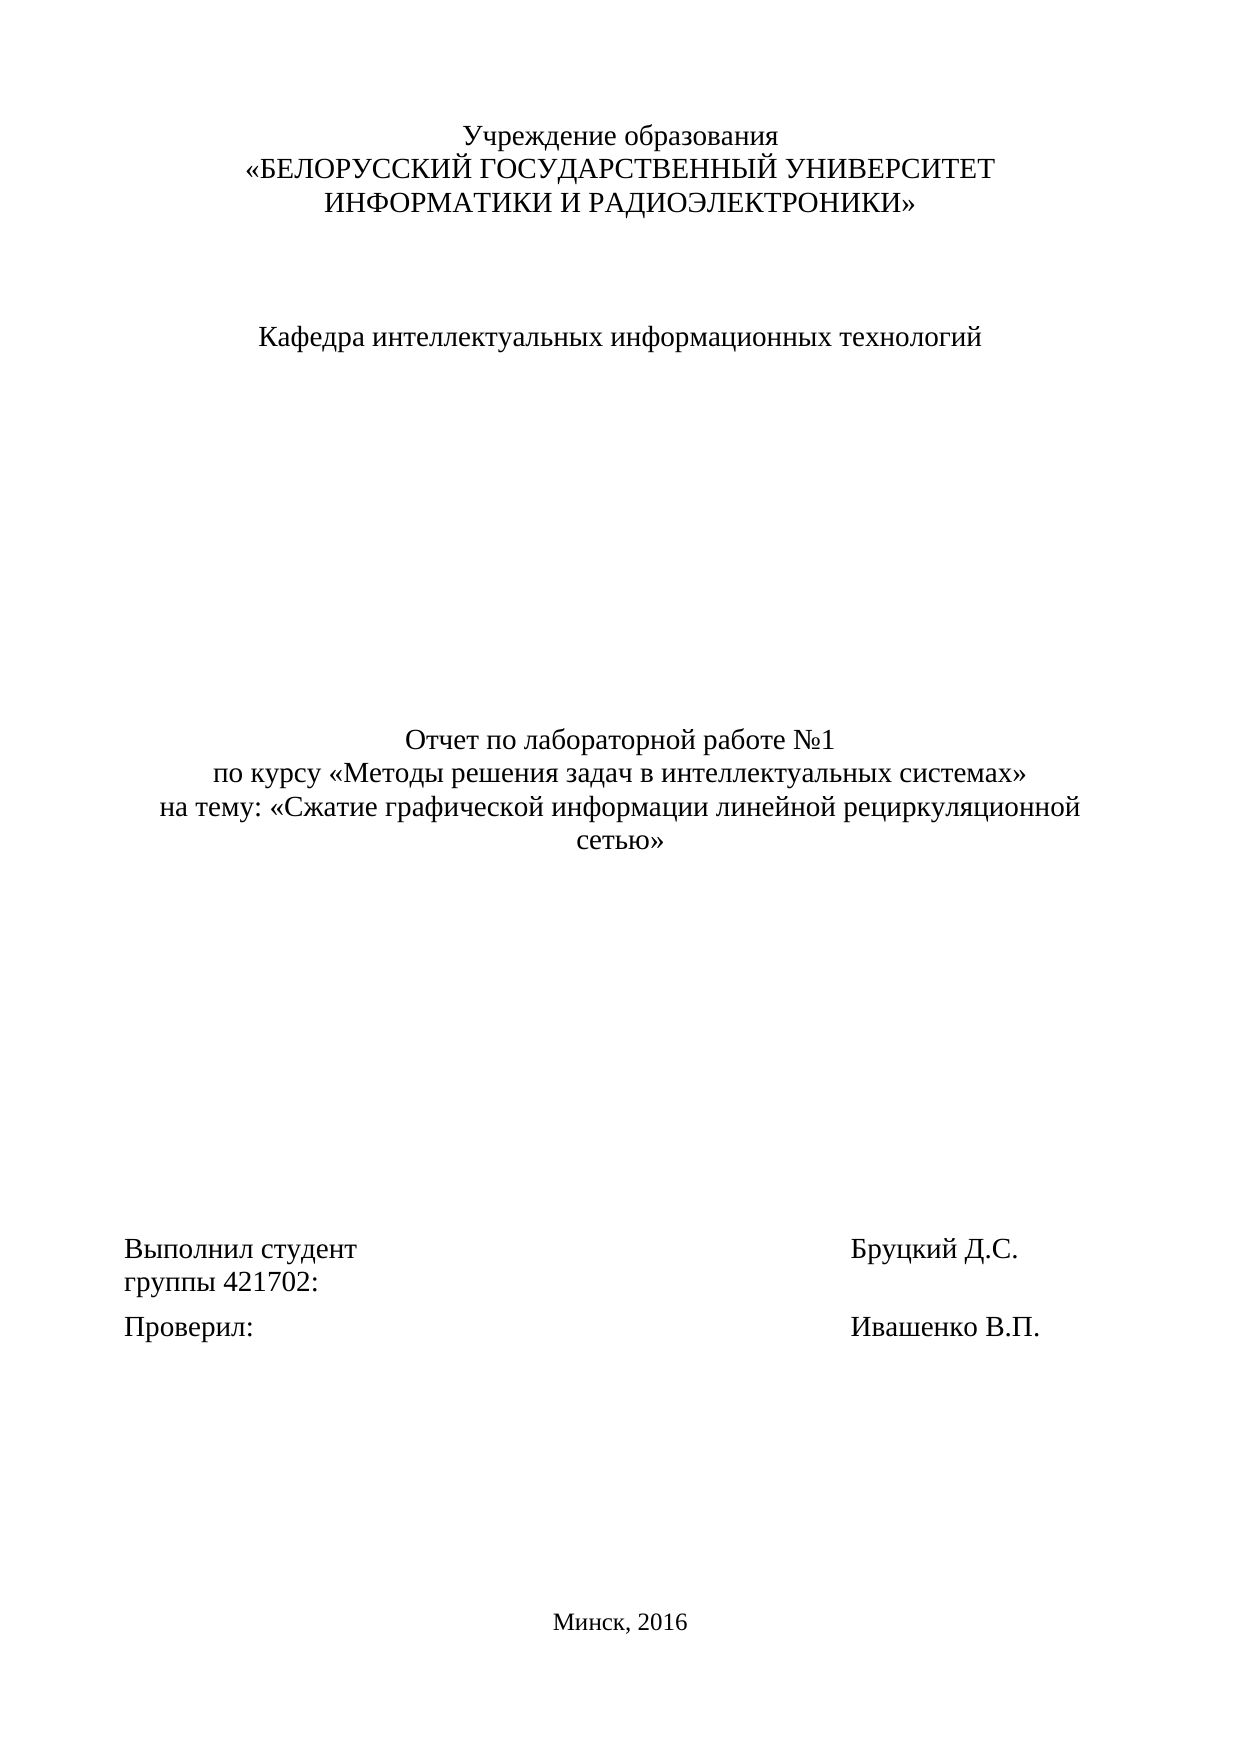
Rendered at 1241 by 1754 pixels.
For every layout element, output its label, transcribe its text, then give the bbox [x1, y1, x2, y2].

text ИНФОРМАТИКИ И РАДИОЭЛЕКТРОНИКИ» [118, 185, 1122, 219]
text по курсу «Методы решения задач в интеллектуальных системах» [118, 755, 1122, 789]
table_cell Проверил: [118, 1304, 844, 1348]
text «БЕЛОРУССКИЙ ГОСУДАРСТВЕННЫЙ УНИВЕРСИТЕТ [118, 152, 1122, 185]
text на тему: «Сжатие графической информации линейной рециркуляционной сетью» [118, 789, 1122, 856]
table_cell Ивашенко В.П. [845, 1304, 1122, 1348]
text Учреждение образования [118, 118, 1122, 152]
text Отчет по лабораторной работе №1 [118, 722, 1122, 755]
text Кафедра интеллектуальных информационных технологий [118, 319, 1122, 353]
table_header Выполнил студент группы 421702: [118, 1225, 844, 1303]
table_header Бруцкий Д.С. [845, 1225, 1122, 1303]
